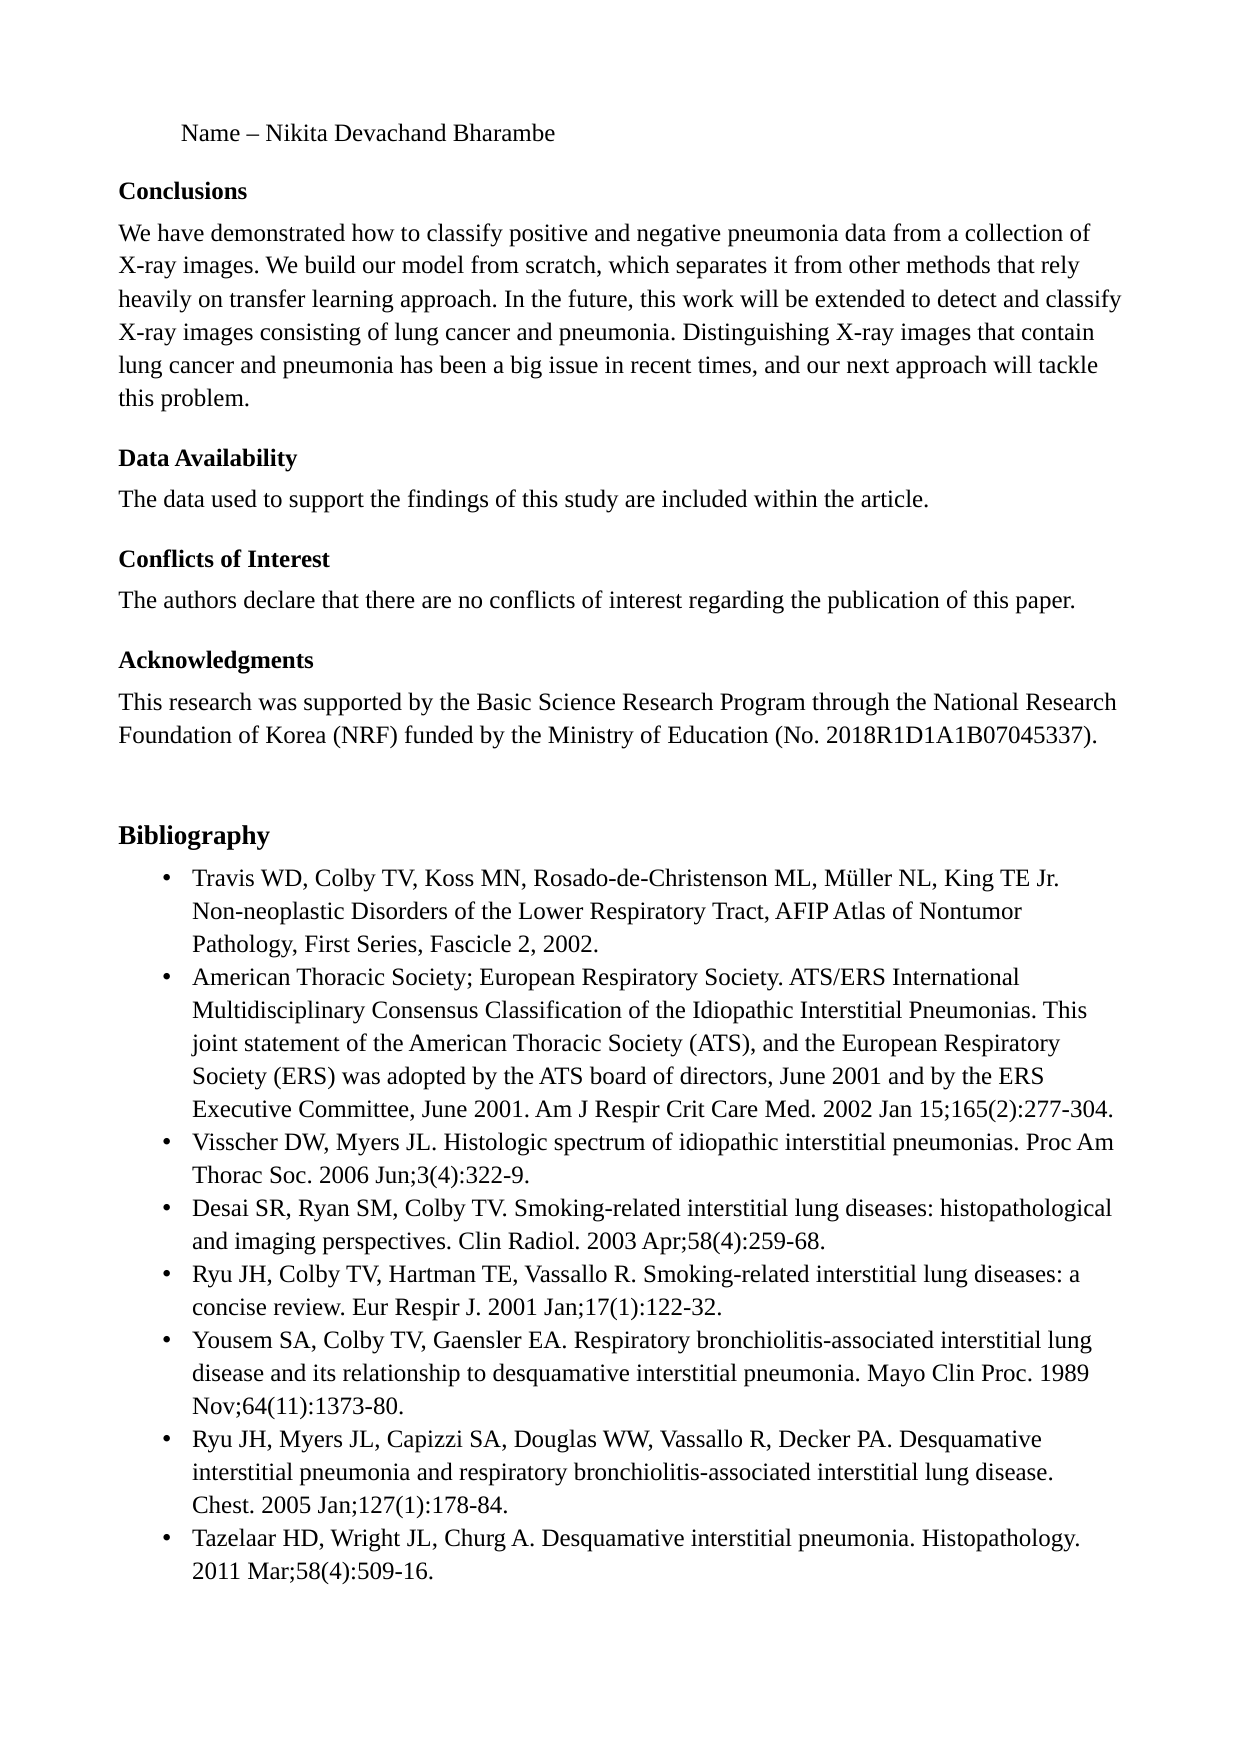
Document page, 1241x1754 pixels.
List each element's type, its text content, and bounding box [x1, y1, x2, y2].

text This research was supported by the Basic Science Research Program through the National Research Foundation of Korea (NRF) funded by the Ministry of Education (No. 2018R1D1A1B07045337). [118, 687, 1122, 748]
list Visscher DW, Myers JL. Histologic spectrum of idiopathic interstitial pneumonias. Proc Am Thorac Soc. 2006 Jun;3(4):322-9. [162, 1127, 1122, 1189]
subtitle Bibliography [118, 819, 1122, 851]
list Tazelaar HD, Wright JL, Churg A. Desquamative interstitial pneumonia. Histopathology. 2011 Mar;58(4):509-16. [162, 1523, 1122, 1585]
list Yousem SA, Colby TV, Gaensler EA. Respiratory bronchiolitis-associated interstitial lung disease and its relationship to desquamative interstitial pneumonia. Mayo Clin Proc. 1989 Nov;64(11):1373-80. [162, 1325, 1122, 1420]
subtitle Conclusions [118, 176, 1122, 205]
text The data used to support the findings of this study are included within the article. [118, 484, 1122, 513]
list Ryu JH, Myers JL, Capizzi SA, Douglas WW, Vassallo R, Decker PA. Desquamative interstitial pneumonia and respiratory bronchiolitis-associated interstitial lung disease. Chest. 2005 Jan;127(1):178-84. [162, 1424, 1122, 1519]
text The authors declare that there are no conflicts of interest regarding the publication of this paper. [118, 585, 1122, 614]
list Ryu JH, Colby TV, Hartman TE, Vassallo R. Smoking-related interstitial lung diseases: a concise review. Eur Respir J. 2001 Jan;17(1):122-32. [162, 1259, 1122, 1321]
subtitle Data Availability [118, 443, 1122, 472]
subtitle Acknowledgments [118, 646, 1122, 674]
list Desai SR, Ryan SM, Colby TV. Smoking-related interstitial lung diseases: histopathological and imaging perspectives. Clin Radiol. 2003 Apr;58(4):259-68. [162, 1193, 1122, 1255]
subtitle Conflicts of Interest [118, 544, 1122, 573]
list American Thoracic Society; European Respiratory Society. ATS/ERS International Multidisciplinary Consensus Classification of the Idiopathic Interstitial Pneumonias. This joint statement of the American Thoracic Society (ATS), and the European Respiratory Society (ERS) was adopted by the ATS board of directors, June 2001 and by the ERS Executive Committee, June 2001. Am J Respir Crit Care Med. 2002 Jan 15;165(2):277-304. [162, 962, 1122, 1123]
list Travis WD, Colby TV, Koss MN, Rosado-de-Christenson ML, Müller NL, King TE Jr. Non-neoplastic Disorders of the Lower Respiratory Tract, AFIP Atlas of Nontumor Pathology, First Series, Fascicle 2, 2002. [162, 863, 1122, 958]
text We have demonstrated how to classify positive and negative pneumonia data from a collection of X-ray images. We build our model from scratch, which separates it from other methods that rely heavily on transfer learning approach. In the future, this work will be extended to detect and classify X-ray images consisting of lung cancer and pneumonia. Distinguishing X-ray images that contain lung cancer and pneumonia has been a big issue in recent times, and our next approach will tackle this problem. [118, 218, 1122, 411]
